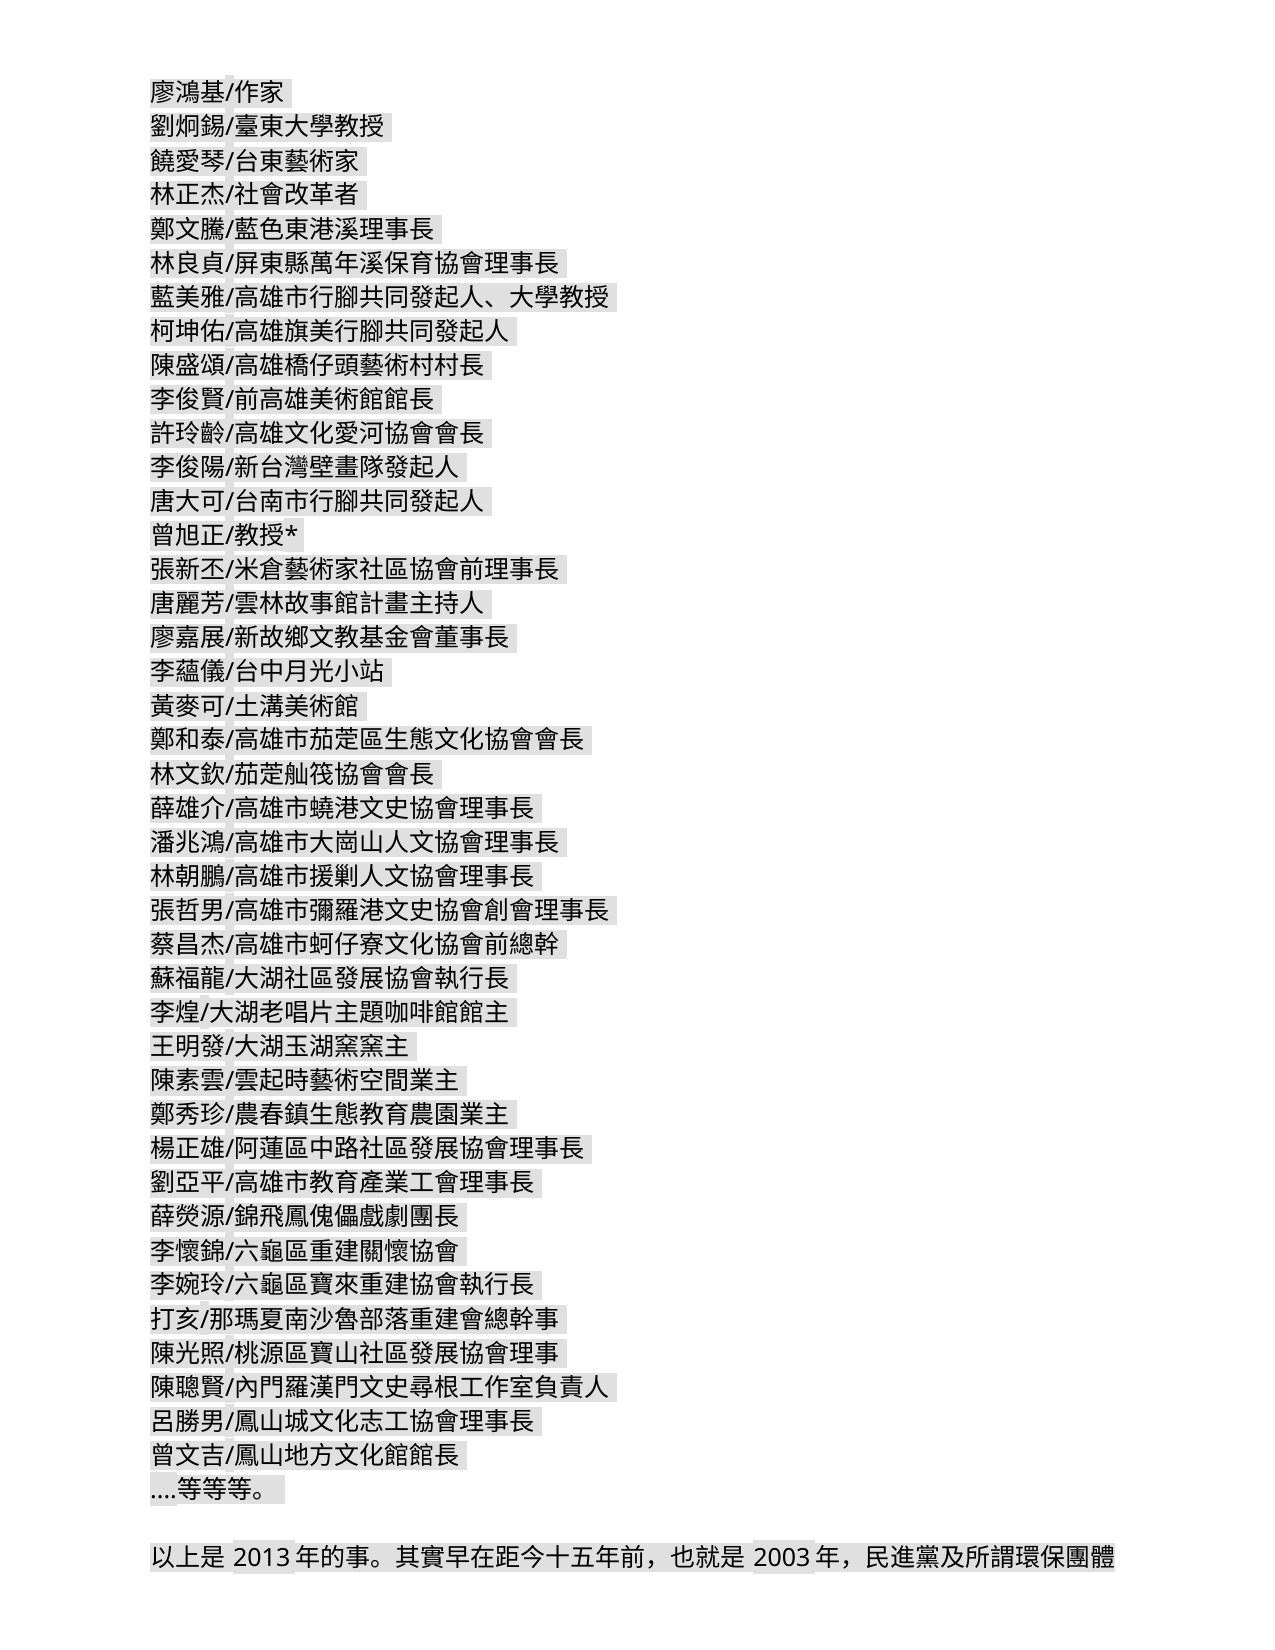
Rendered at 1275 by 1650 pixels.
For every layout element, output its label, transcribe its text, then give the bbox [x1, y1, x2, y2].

text 支持以核養綠公投 (五) 陳真 2018. 08. 31. 「解決核四問題，公投是必然的路。決定權應該交還給人民。」這話是誰講的？就是人渣黨的蔡英文講的，時間是2014年4月18日。 在講這話的前一年，也就是 2013年的8月29日，民進黨與林義雄以及數不清的綠營尾巴團體更是發起極其誇大的所謂 "百萬人廢核環島接力行腳" 運動，揚言當時執政的國民黨若不進行核四公投，將發動百萬人 "包圍總統府"，甚至還說這是辛亥革命武昌起義的續曲，是一場 "關於憲政主義的公民革命及戰略大行動"，"實踐直接民權，打造公民社會" (陳真按：他媽的這些人真是很會作文)。 作家李喬向群眾致詞時還表示："任何反抗的手段都是合理的，包括使用暴力"。柯文哲當時也是行動代表人之一，他也大聲疾呼說："反核跟藍綠無關，跟選舉無關，是台灣人到底還能不能活下去的問題。" 參與的人還有誰呢？列舉如下： <環保界> 陳玉峰/山林書院負責人 林俊義/前環保署長 高成炎/台大資訊系教授 方 儉/綠色消費者基金會董事長 廖本全/地球公民基金會董事長 李根政/地球公民基金會執行長 施信民/台大化工系教授 吳文樟/鹽寮反核自救會會長 郭慶霖/北海岸反核行動聯盟執行長 劉曜華/逢甲大學都市計劃與空間資訊學系副教授 楊國禎/台灣生態學會理事長 黃煥彰/台南市社區大學理事長 李卓翰/爸爸非核陣線召集人 蔡智豪/台灣生態學會秘書長 洪申翰/綠色公民行動聯盟副秘書長 潘翰聲/護樹志工 張育憬/綠黨中執委 史英/人本教育文化基金會董事長、終結核四催票大聯盟 吳靜慧/終結核四催票大聯盟執行長 希婻．瑪飛洑/蘭嶼部落文化基金會秘書長 高清南/1003事件當事人* 文魯彬/台灣蠻野心足生態協會創會理事長 王鐘銘/北海岸反核行動聯盟 陳椒華/電磁波公害防治協會 吳麗慧/台灣水資源保育聯盟 <社會各界> 李喬/作家 王小棣/導演 小 野/作家 張曉風/作家 李幸長/無殼蝸牛運動發起人 楊憲宏/台灣關懷中國人權協會理事長 馮賢賢/公民媒體文化協會秘書長 黃銘崇/中研院歷史語言研究所副研究員 陳月霞/攝影師、作家 郭麗霞/宗教界 吳學文/宗教界 柯文哲/醫師 田秋菫/立法委員 姚文智/立法委員 王麗萍/雲林虎尾厝書店 李順涼/教育界老將(前台中追分國小校長) 林怡岑/大溪草店尾工作室 吳子鈺/ 雨林咖啡 黃文龍/醫師 柯一正/導演 鄭文堂/導演 柯淑卿/導演 顏蘭權/無米樂導演 劉黎兒/作家 吳 晟/作家 宋澤萊/作家 楊 索/作家 林文義/作家 許長仁/作家 張輝誠/作家 郝明義/大塊出版社社長 曾郁雯/作家、珠寶設計師 楊儒門/農民 馮小菲/上下游發起人 陳板/社區文化工作者 曾年有/社區文化工作者 陳錦煌/新港小鎮醫師 楊斯棓/醫師 游熙明/ 劉進興/臺灣科技大學化學工程系教授 謝志誠/台大教授 許雅惠/台灣大學歷史系助理教授 鄭道聰/赤崁文史工作室 蔣耀賢/台灣金甘蔗影展協進會理事長 商毓芳/雲林科技大學助理教授 陳來興/藝術家 陳潔皓/藝術家 逗小花/藝術家 廖志桓/建築師 洪啟嵩/國際禪學大師 黃紫婕/台灣不丹經濟文化交流協會理事長 龔詠涵/芳療師 江嘉萍/綠元氣促進會總幹事 陳世憲/書法家 許信良/社會改革者 施明德/社會改革者 張燦鍙/社會改革者 施蜜娜/社會改革者 許龍俊/社會改革者 陳婉真/社會改革者 姚立明/文化大學教授 劉坤鱧/社會改革者 黃智賢/媒體人 <青年學生> 陳為廷/清華大學人社系 魏揚/清華大學社會所研究生 劉子鳳/陽明大學心智哲學研究所研究生 賈伯楷/淡海青年陣線 林飛帆/台大前研究生協會主席 洗義哲/青年離島陣線共同發起人 <各地代表> 余國信/嘉義洪雅書房房主 劉世偉/三重社區大學校長 呂東杰/我是大溪人粉絲頁團長(嵐水) 王浩宇/我是中壢人粉絲頁團長 潘忠政/桃園在地聯盟 阿寶/農民、作家 黃聲遠/建築師 廖鴻基/作家 劉炯錫/臺東大學教授 饒愛琴/台東藝術家 林正杰/社會改革者 鄭文騰/藍色東港溪理事長 林良貞/屏東縣萬年溪保育協會理事長 藍美雅/高雄市行腳共同發起人、大學教授 柯坤佑/高雄旗美行腳共同發起人 陳盛頌/高雄橋仔頭藝術村村長 李俊賢/前高雄美術館館長 許玲齡/高雄文化愛河協會會長 李俊陽/新台灣壁畫隊發起人 唐大可/台南市行腳共同發起人 曾旭正/教授* 張新丕/米倉藝術家社區協會前理事長 唐麗芳/雲林故事館計畫主持人 廖嘉展/新故鄉文教基金會董事長 李蘊儀/台中月光小站 黃麥可/土溝美術館 鄭和泰/高雄市茄萣區生態文化協會會長 林文欽/茄萣舢筏協會會長 薛雄介/高雄市蟯港文史協會理事長 潘兆鴻/高雄市大崗山人文協會理事長 林朝鵬/高雄市援剿人文協會理事長 張哲男/高雄市彌羅港文史協會創會理事長 蔡昌杰/高雄市蚵仔寮文化協會前總幹 蘇福龍/大湖社區發展協會執行長 李煌/大湖老唱片主題咖啡館館主 王明發/大湖玉湖窯窯主 陳素雲/雲起時藝術空間業主 鄭秀珍/農春鎮生態教育農園業主 楊正雄/阿蓮區中路社區發展協會理事長 劉亞平/高雄市教育產業工會理事長 薛熒源/錦飛鳳傀儡戲劇團長 李懷錦/六龜區重建關懷協會 李婉玲/六龜區寶來重建協會執行長 打亥/那瑪夏南沙魯部落重建會總幹事 陳光照/桃源區寶山社區發展協會理事 陳聰賢/內門羅漢門文史尋根工作室負責人 呂勝男/鳳山城文化志工協會理事長 曾文吉/鳳山地方文化館館長 ....等等等。 以上是 2013年的事。其實早在距今十五年前，也就是 2003年，民進黨及所謂環保團體就結盟組成「公投廢核四運動聯盟」。國民黨給予正面回應，準備提案進行核四公投。但是，當時執政的民進黨居然改口說國民黨同意核四公投乃是 "權謀詐欺"，要大家別上當，指控說當時的公投法太難過關，要求先修改公投法再來投票。可是很奇怪，民進黨當時是執政黨，要修改公投法應該是他的責任與權力才對。 當時擔任所謂總統府秘書長的民進黨軍師邱義仁，更批評國民黨誤解了林義雄對於核四公投的堅持，他說，林義雄在意的是什麼時候才能舉辦核四公投，「不要把人民的權利先剝奪掉了，然後再來說我可以幫你。」這真是很奇怪的說法，一方面強迫你非同意不可，當對方同意了，卻又改口說你這是玩心機，我才不要你同意。 至於林義雄當時則是公開這麼說的： 「今天，公投法搞成這樣亂糟糟，就是因為立法院那些人根本不知道什麼叫做民主。核電廠爆炸，我想我們台灣的官員不知道會不會（落跑）？還不知道，我們先不要講，最好是那時候我們大家、人民要強勢一點，到總統府、行政院、立法院把它統統包圍起來，要死大家一起死，你們不可以逃跑。」 當時的「公投廢核四運動聯盟」有哪些成員呢？幾乎全是綠油油。請看底下。但是，這些團體現在怎麼不公投了呢？ 511台灣正名運動聯盟 七星生態保育基金會 人本文教基金會台南分會 人本教育基金會 中華民國教育改革協會 中華民國濕地保護聯盟 天主教聖功修女會 主婦聯盟台中工作室 主婦聯盟環境保護基金會 台中市社區婦女成長協會 台北市自閉症家長協會 台東反核廢行動聯盟 台東師範學院教師會 台東縣南島社區大學發展協會 台南市紅樹林保護協會 台南市野鳥學會 台南區基督教大專青年服務中心 台灣二十一世紀議程協會 台灣人權促進會 台灣中社 台灣主婦聯盟生活消費合作社 台灣永續聯盟 台灣生態協會 台灣生態研究中心 台灣東社 台灣南社 台灣國家山岳協會 台灣基督長老教會安順教會 台灣教師聯盟 台灣教授協會 台灣獨立建國聯盟 台灣環境保護聯盟 台灣環境保護聯盟北海岸分會 台灣環境保護聯盟宜蘭分會 台灣環境保護聯盟花蓮分會 台灣環境保護聯盟高雄分會 台灣環境保護聯盟雲林分會 台灣環境保護聯盟彰化分會 台灣藍色東港溪保育協會 平安社教研究院 永續台灣文教基金會 百能企業股份有限公司 尚機股份有限公司 東排灣族反核廢自救會 林義雄 社團法人台灣北社 社團法人看守台灣協會 屏東縣議員黃曉玲服務處 洪雅書房 美濃愛鄉協進會 核四公投促進會 桃園環保協會 海洋台灣文教基金會 草山生態文史聯盟 財團法人伊甸社會福利基金會 財團法人單親兒童文教基金會 財團法人新故鄉文教基金會 財團法人彰化縣私立基督教喜樂保育院 財團法人廣青文教基金會 財團法人雙溪啟智文教基金會 高雄市柴山會 高雄市教師會生態教育中心 高雄市綠色協會 高雄醫界聯盟 婦女新知基金會 淡水史田野工作室 終止童妓協會 揚雪法律事務所 新竹市公害防治協會 嘉義縣教師會 綠色主張工作室 慧海文教基金會 數位台灣家族 澎湖縣生態保育聯盟 澎湖縣沙灘保育協會 澎湖縣野鳥協會 澎湖縣環境保護協會 靜宜大學生態學系 靜宜大學副校長室 環保生活協進會中部辦公室 關懷生命協會 ....等等等 讓我們再把時間從15年前拉回到4年前，同樣是這些人，在2014年7月11日拿著11萬份核四公投連署書，送交中選會，要求提案，並痛批當時執政的馬政府不採用電子化連署，簡直就是大開節能減碳的倒車，並批評連署書中不該要求民眾填寫鄰里等細節資料，刁難人民神聖的公投權力。 對於這一點，我倒是很認同，可是，現在人渣黨執政這麼多年了，不但沒有採取電子化連署，不但沒有簡化鄰里資料細節，甚至還變本加厲在所謂 "六都" 的填寫方式上設下陷阱，例如六都之前不能寫台灣省，但表格上卻又偏偏列出這個選項要你填寫。幾個人會知道寫 "台灣省高雄市" 或 "台灣省台北市" 是無效的連署呢？ 當時綠營的這些連署活動都沒有過關成案，因為我記得通過門檻好像是要九十幾萬人。因此，林義雄在2013年3月2日寫了一篇文章，譴責這樣一種高難度的公投門檻是一種 "耍弄人民的惡作劇"。林義雄是這麼寫的： 「 公投，大多是弱勢的民間團體要求強勢的政府來辦理，或者國會中的少數為了避免多數的專制而要求公投，這是因為弱勢及少數認為他們的意見是沉默的大眾所贊同。」 林義雄這話講得很對。可是，就在他發動絕食，以生命要脅馬政府封存核四成功之後，居然說核電不需要再公投了，因為大多數民意是反核的。在講這些話的幾個月前，不是才剛說公投是為了 "保障弱勢聲音，避免多數專制" 所設立的神聖民主權利嗎？怎麼現在卻不在乎少數人或沉默者的聲音了？ 林義雄在那篇文章中甚至還這麼說： 「(反對核電) 已經成了世界先進國家的共識，歐洲已經有不少國家有了非核家園、或減少依賴核電的種種政策。台灣人民反核的民意也已經相當清楚。所以政府應該做的是馬上停止興建核電廠，不需要多費手腳去辦理公投。」 但是，沒有投票看看，憑什麼說反核是台灣人毋庸置疑的多數民意呢？而且，世界先進國家只有反煤減碳的潮流與共識，反核並非舉世共識；不但不是共識，支持核電卻反而有逐年增加之趨勢。 我之所以浪費許多時間敘述這些不久之前的 "往事"，原因有三： 一，我真的很納悶人們的記憶力及基本是非判斷力怎麼會這麼差？難道真的看不出是非對錯？真的看不出政治操弄才是島內所謂反核的真正本質？那不是反核，而是反對政治異己，藉以傷害對手。 對於林義雄個人之人品，我無絲毫懷疑，過去不懷疑，現在也不懷疑，將來更不會懷疑。我相信他的正直與利他之心，就如同相信我自己一樣。但他真的有點不明是非，而似乎只是一心以達成某種目的為原則，卻不太在乎手段的正當性。撇開林義雄不談，若講到人渣黨及一大堆社運蟑螂，那就完全臭不可聞了。 二，人事物往往具有某種內在一致性，你不可能了解現在，除非你明白過去，從而也才有可能較為適當地掌握未來。 三，任何事情都一樣，理念是蒼白的，唯有實踐才是真實的。所謂實踐，當然沒有必然形式，總歸是每個人理當知道自己在幹什麼，可別自欺欺人。 [150, 75, 1125, 1574]
